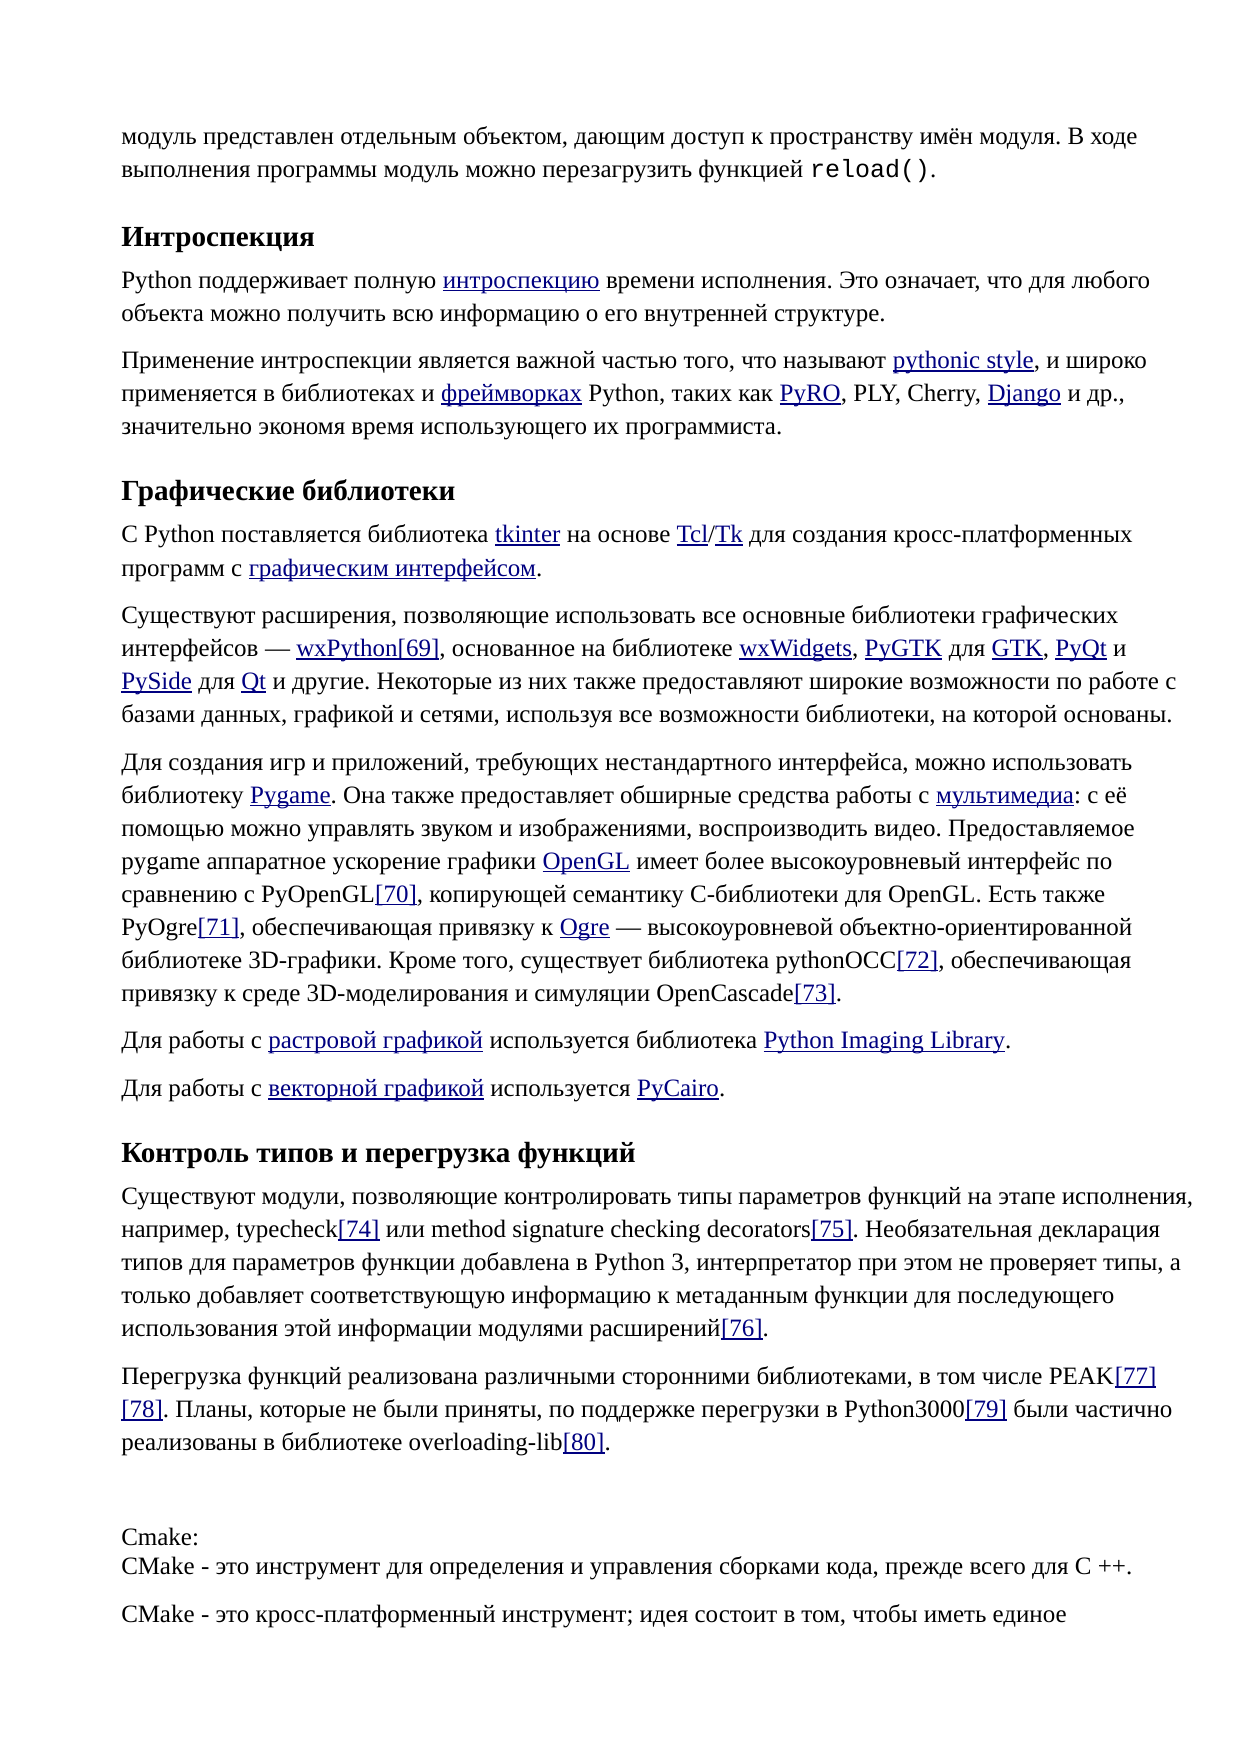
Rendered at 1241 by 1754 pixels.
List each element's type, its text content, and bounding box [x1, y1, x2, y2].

table_header модуль представлен отдельным объектом, дающим доступ к пространству имён модуля. В ходе выполнения программы модуль можно перезагрузить функцией reload(). Интроспекция Python поддерживает полную интроспекцию времени исполнения. Это означает, что для любого объекта можно получить всю информацию о его внутренней структуре. Применение интроспекции является важной частью того, что называют pythonic style, и широко применяется в библиотеках и фреймворках Python, таких как PyRO, PLY, Cherry, Django и др., значительно экономя время использующего их программиста. Графические библиотеки С Python поставляется библиотека tkinter на основе Tcl/Tk для создания кросс-платформенных программ с графическим интерфейсом. Существуют расширения, позволяющие использовать все основные библиотеки графических интерфейсов — wxPython[69], основанное на библиотеке wxWidgets, PyGTK для GTK, PyQt и PySide для Qt и другие. Некоторые из них также предоставляют широкие возможности по работе с базами данных, графикой и сетями, используя все возможности библиотеки, на которой основаны. Для создания игр и приложений, требующих нестандартного интерфейса, можно использовать библиотеку Pygame. Она также предоставляет обширные средства работы с мультимедиа: с её помощью можно управлять звуком и изображениями, воспроизводить видео. Предоставляемое pygame аппаратное ускорение графики OpenGL имеет более высокоуровневый интерфейс по сравнению с PyOpenGL[70], копирующей семантику С-библиотеки для OpenGL. Есть также PyOgre[71], обеспечивающая привязку к Ogre — высокоуровневой объектно-ориентированной библиотеке 3D-графики. Кроме того, существует библиотека pythonOCC[72], обеспечивающая привязку к среде 3D-моделирования и симуляции OpenCascade[73]. Для работы с растровой графикой используется библиотека Python Imaging Library. Для работы с векторной графикой используется PyCairo. Контроль типов и перегрузка функций Существуют модули, позволяющие контролировать типы параметров функций на этапе исполнения, например, typecheck[74] или method signature checking decorators[75]. Необязательная декларация типов для параметров функции добавлена в Python 3, интерпретатор при этом не проверяет типы, а только добавляет соответствующую информацию к метаданным функции для последующего использования этой информации модулями расширений[76]. Перегрузка функций реализована различными сторонними библиотеками, в том числе PEAK[77][78]. Планы, которые не были приняты, по поддержке перегрузки в Python3000[79] были частично реализованы в библиотеке overloading-lib[80]. Cmake: CMake - это инструмент для определения и управления сборками кода, прежде всего для C ++. CMake - это кросс-платформенный инструмент; идея состоит в том, чтобы иметь единое [118, 118, 1199, 1630]
